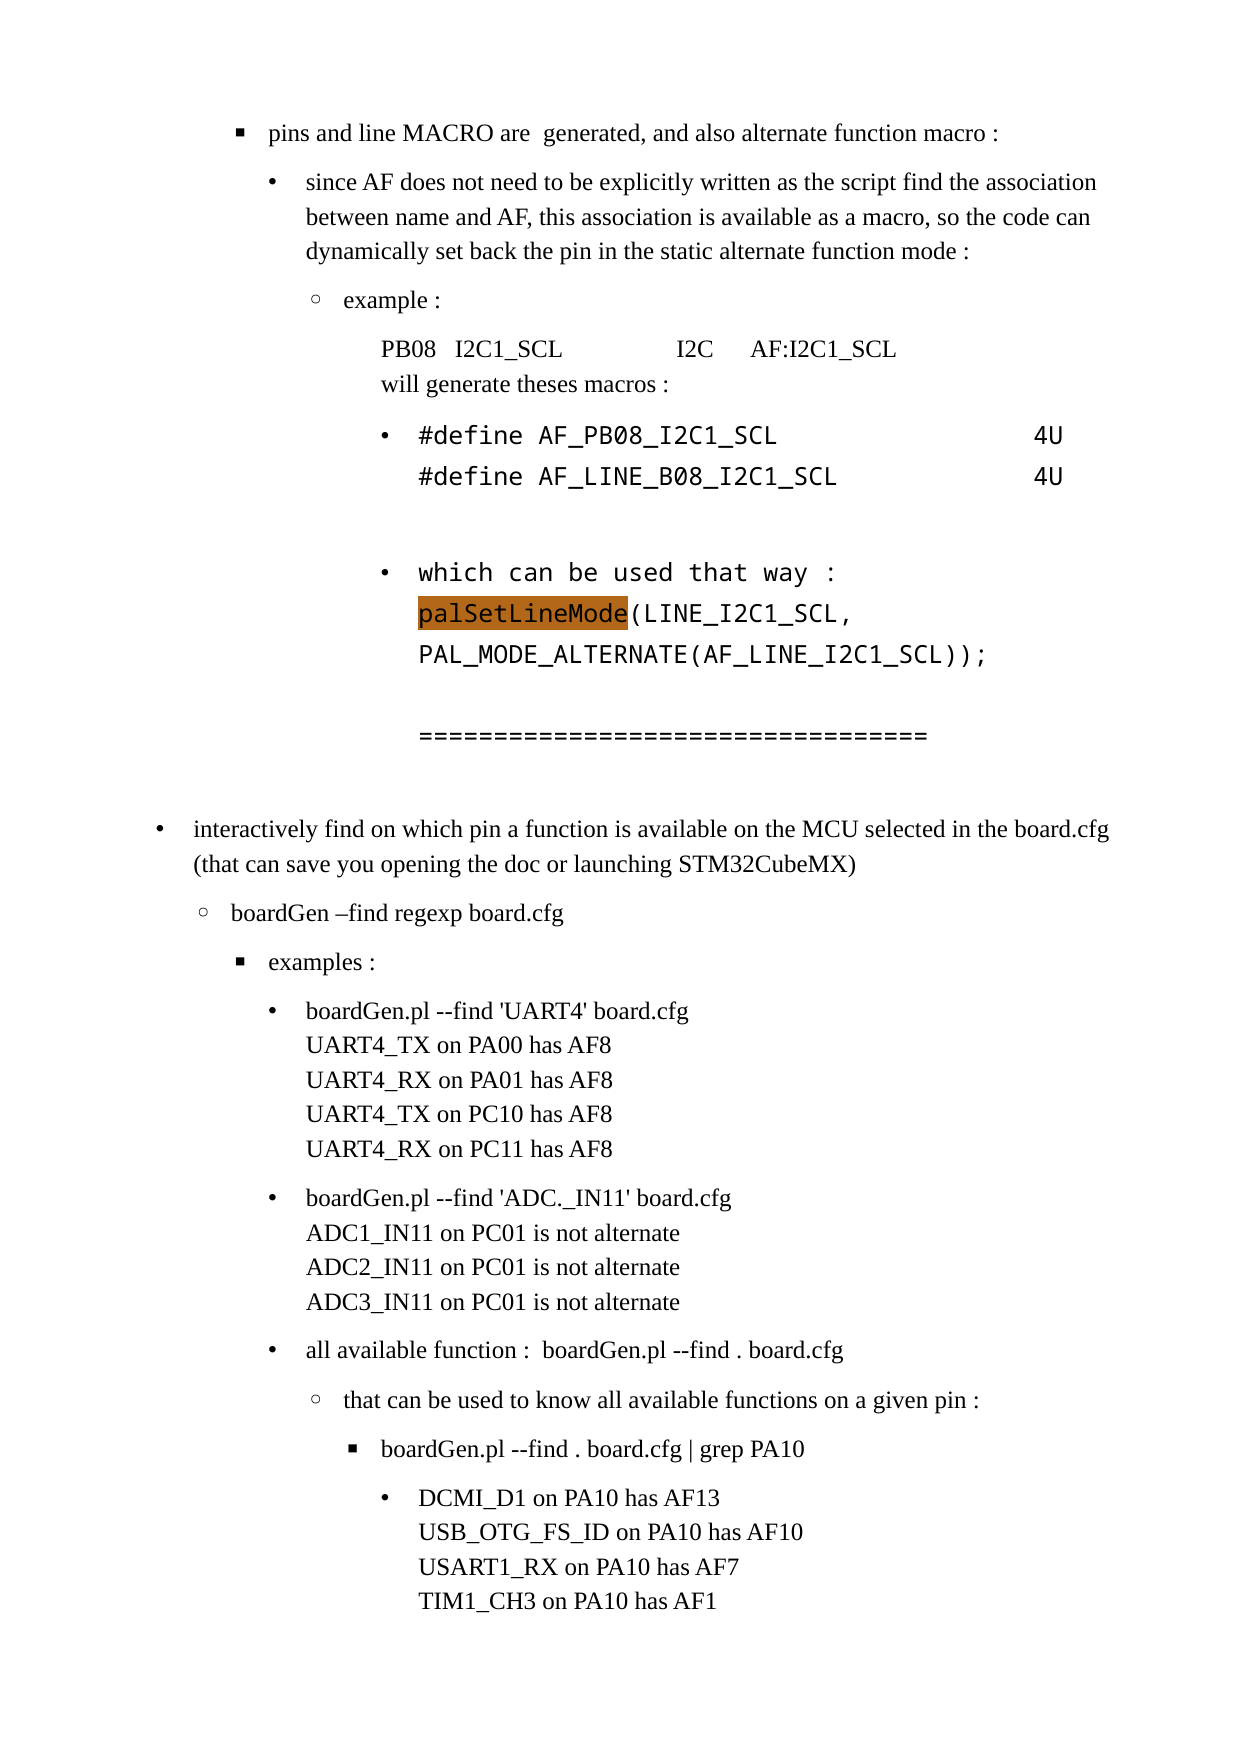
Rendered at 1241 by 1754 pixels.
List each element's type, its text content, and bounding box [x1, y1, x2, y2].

list examples : [231, 947, 1122, 976]
list interactively find on which pin a function is available on the MCU selected in the board.cfg (that can save you opening the doc or launching STM32CubeMX) [156, 814, 1122, 878]
list that can be used to know all available functions on a given pin : [306, 1385, 1122, 1413]
list pins and line MACRO are generated, and also alternate function macro : [231, 118, 1122, 147]
list all available function : boardGen.pl --find . board.cfg [268, 1336, 1122, 1364]
list PB08 I2C1_SCL I2C AF:I2C1_SCL will generate theses macros : [343, 334, 1122, 397]
list boardGen.pl --find . board.cfg | grep PA10 [343, 1434, 1122, 1462]
list boardGen –find regexp board.cfg [193, 898, 1122, 927]
list DCMI_D1 on PA10 has AF13 USB_OTG_FS_ID on PA10 has AF10 USART1_RX on PA10 has AF7 TIM1_CH3 on PA10 has AF1 [381, 1483, 1122, 1615]
list boardGen.pl --find 'ADC._IN11' board.cfg ADC1_IN11 on PC01 is not alternate ADC2_IN11 on PC01 is not alternate ADC3_IN11 on PC01 is not alternate [268, 1183, 1122, 1315]
list #define AF_PB08_I2C1_SCL 4U #define AF_LINE_B08_I2C1_SCL 4U [381, 418, 1122, 533]
list which can be used that way : palSetLineMode(LINE_I2C1_SCL, PAL_MODE_ALTERNATE(AF_LINE_I2C1_SCL)); ================================== [381, 555, 1122, 793]
list boardGen.pl --find 'UART4' board.cfg UART4_TX on PA00 has AF8 UART4_RX on PA01 has AF8 UART4_TX on PC10 has AF8 UART4_RX on PC11 has AF8 [268, 996, 1122, 1163]
list example : [306, 285, 1122, 314]
list since AF does not need to be explicitly written as the script find the association between name and AF, this association is available as a macro, so the code can dynamically set back the pin in the static alternate function mode : [268, 167, 1122, 265]
